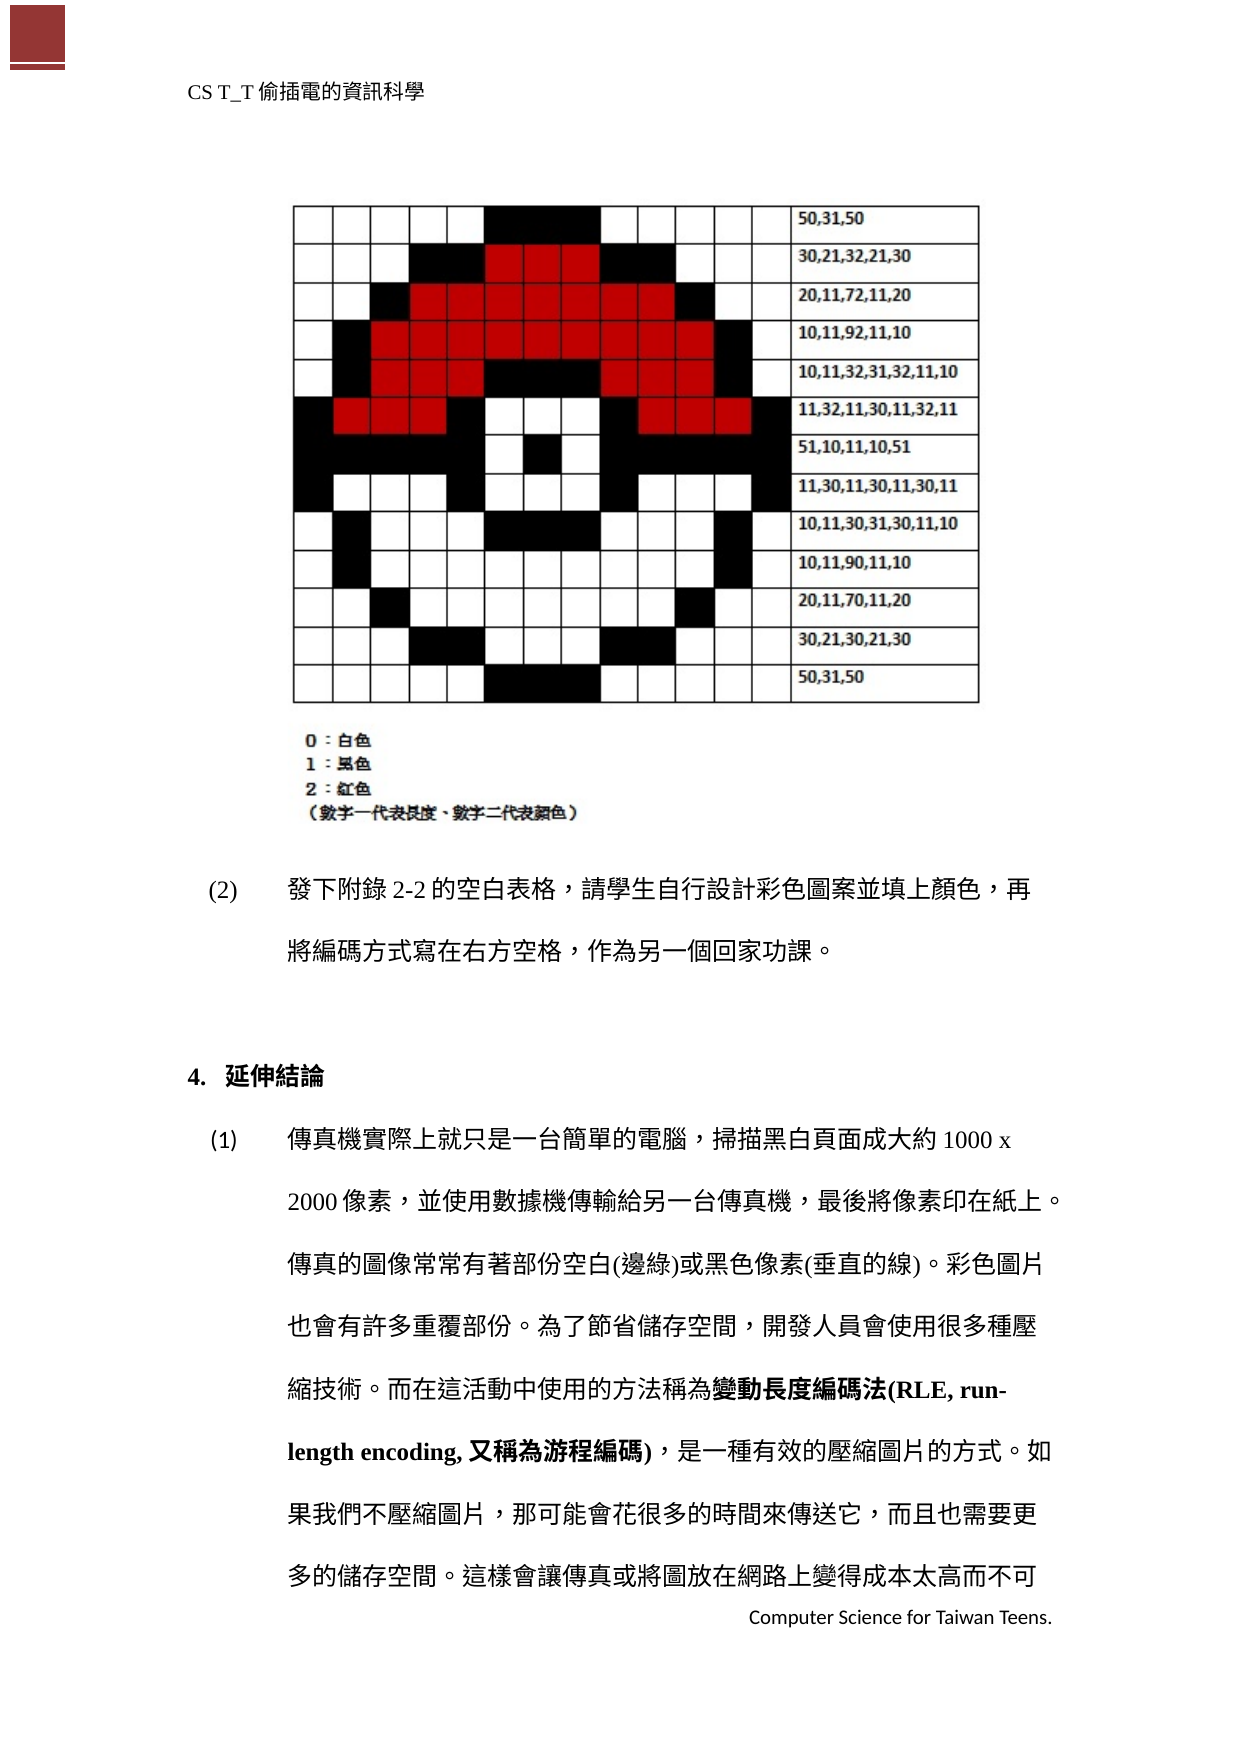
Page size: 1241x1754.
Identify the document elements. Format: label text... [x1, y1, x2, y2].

list 延伸結論 [187, 1033, 1053, 1096]
list 發下附錄2-2的空白表格，請學生自行設計彩色圖案並填上顏色，再將編碼方式寫在右方空格，作為另一個回家功課。 [237, 846, 1053, 971]
list 傳真機實際上就只是一台簡單的電腦，掃描黑白頁面成大約1000 x 2000像素，並使用數據機傳輸給另一台傳真機，最後將像素印在紙上。傳真的圖像常常有著部份空白(邊綠)或黑色像素(垂直的線)。彩色圖片也會有許多重覆部份。為了節省儲存空間，開發人員會使用很多種壓縮技術。而在這活動中使用的方法稱為變動長度編碼法(RLE, run-length encoding, 又稱為游程編碼)，是一種有效的壓縮圖片的方式。如果我們不壓縮圖片，那可能會花很多的時間來傳送它，而且也需要更多的儲存空間。這樣會讓傳真或將圖放在網路上變得成本太高而不可行。舉例來說，傳真圖片通常被壓縮至原大小的七分之一左右。也就是說，如果不壓縮，光傳輸就會多出七倍的時間。相片或圖片常被壓縮至原大小的十分之一或甚至百分之一(使用像是JPEG、GIF或PNG等技術)。這樣一來就可以在磁碟中儲存更多圖片，而這也表示在網站瀏覽時可以花更少的時間。 [237, 1096, 1053, 1596]
list [237, 158, 1053, 846]
